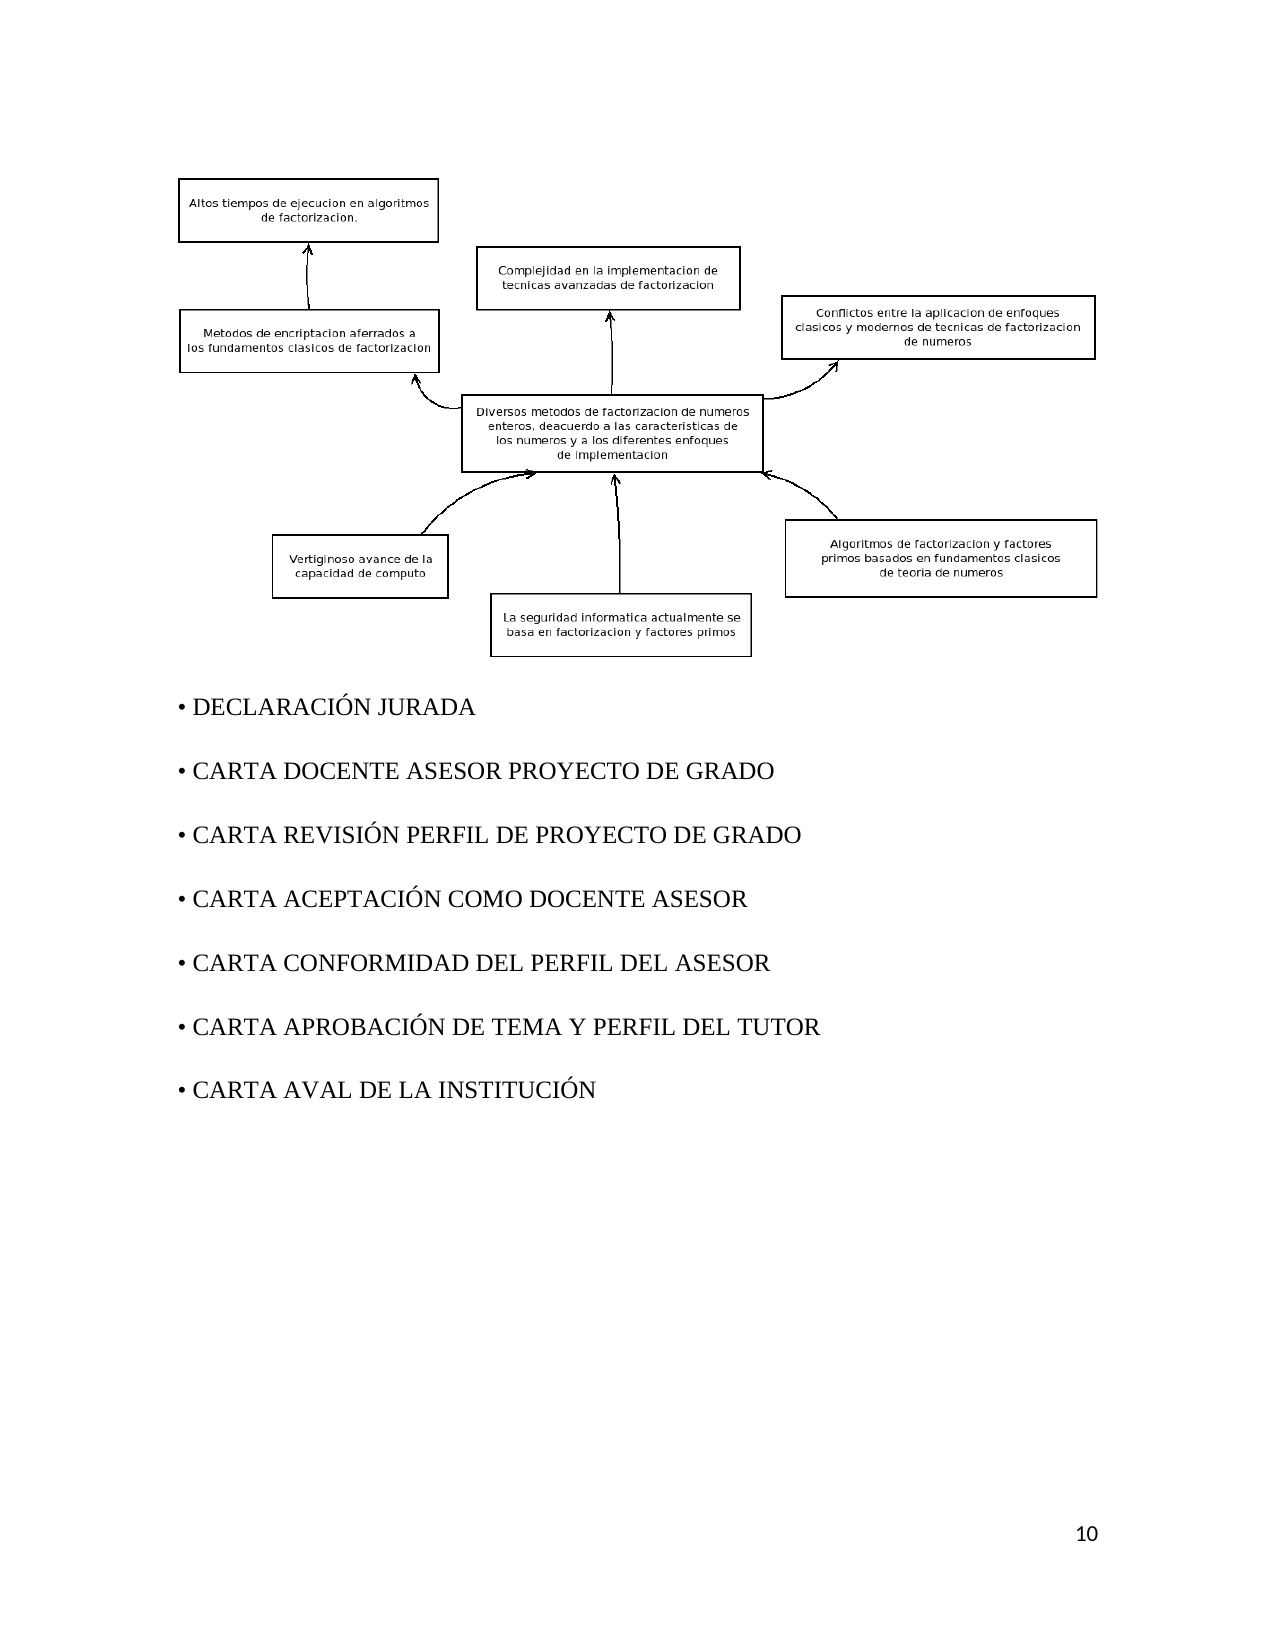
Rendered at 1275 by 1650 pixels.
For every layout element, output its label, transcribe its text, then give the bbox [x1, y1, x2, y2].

picture [177, 177, 1098, 657]
text • CARTA REVISIÓN PERFIL DE PROYECTO DE GRADO [177, 820, 1098, 848]
text • CARTA ACEPTACIÓN COMO DOCENTE ASESOR [177, 884, 1098, 912]
text • CARTA DOCENTE ASESOR PROYECTO DE GRADO [177, 756, 1098, 784]
text • DECLARACIÓN JURADA [177, 692, 1098, 721]
text • CARTA AVAL DE LA INSTITUCIÓN [177, 1076, 1098, 1104]
text • CARTA CONFORMIDAD DEL PERFIL DEL ASESOR [177, 948, 1098, 976]
text • CARTA APROBACIÓN DE TEMA Y PERFIL DEL TUTOR [177, 1012, 1098, 1040]
